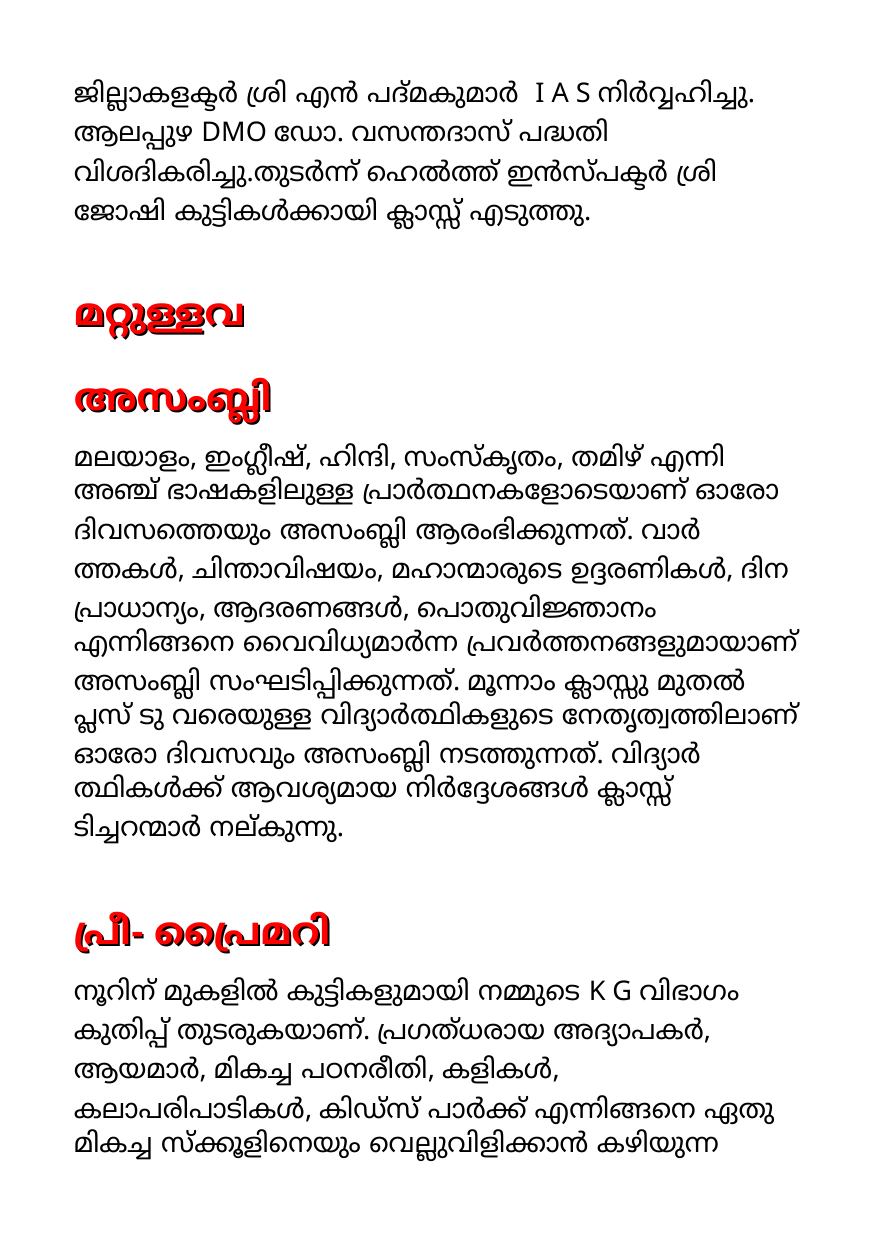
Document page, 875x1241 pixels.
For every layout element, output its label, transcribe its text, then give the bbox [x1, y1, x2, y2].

text മലയാളം, ഇംഗ്ലീഷ്, ഹിന്ദി, സംസ്കൃതം, തമിഴ് എന്നി അഞ്ച് ഭാഷകളിലുള്ള പ്രാര്‍ത്ഥനകളോടെയാണ് ഓരോ ദിവസത്തെയും അസംബ്ലി ആരംഭിക്കുന്നത്. വാര്‍ത്തകള്‍, ചിന്താവിഷയം, മഹാന്മാരുടെ ഉദ്ദരണികള്‍, ദിന പ്രാധാന്യം, ആദരണങ്ങള്‍, പൊതുവിജ്ഞാനം എന്നിങ്ങനെ വൈവിധ്യമാര്‍ന്ന പ്രവര്‍ത്തനങ്ങളുമായാണ് അസംബ്ലി സംഘടിപ്പിക്കുന്നത്. മൂന്നാം ക്ലാസ്സു മുതല്‍ പ്ലസ് ടു വരെയുള്ള വിദ്യാര്‍ത്ഥികളുടെ നേതൃത്വത്തിലാണ് ഓരോ ദിവസവും അസംബ്ലി നടത്തുന്നത്. വിദ്യാര്‍ത്ഥികള്‍ക്ക് ആവശ്യമായ നിര്‍ദ്ദേശങ്ങള്‍ ക്ലാസ്സ് ടിച്ചറന്മാര്‍ നല്കുന്നു. [73, 437, 801, 847]
subtitle പ്രീ- പ്രൈമറി [73, 909, 801, 959]
subtitle മറ്റുള്ളവ [73, 292, 801, 340]
text ജില്ലാകളക്ടര്‍ ശ്രി എന്‍ പദ്മകുമാര്‍ I A S നിര്‍വ്വഹിച്ചു. ആലപ്പുഴ DMO ഡോ. വസന്തദാസ് പദ്ധതി വിശദികരിച്ചു.തുടര്‍ന്ന് ഹെല്‍ത്ത് ഇന്‍സ്പക്ടര്‍ ശ്രി ജോഷി കുട്ടികള്‍ക്കായി ക്ലാസ്സ് എടുത്തു. [73, 73, 801, 231]
subtitle അസംബ്ലി [73, 377, 801, 424]
text നൂറിന് മുകളില്‍ കുട്ടികളുമായി നമ്മുടെ K G വിഭാഗം കുതിപ്പ് തുടരുകയാണ്. പ്രഗത്ധരായ അദ്യാപകര്‍, ആയമാര്‍, മികച്ച പഠനരീതി, കളികള്‍, കലാപരിപാടികള്‍, കിഡ്സ് പാര്‍ക്ക് എന്നിങ്ങനെ ഏതു മികച്ച സ്ക്കൂളിനെയും വെല്ലുവിളിക്കാന്‍ കഴിയുന്ന [73, 971, 801, 1162]
